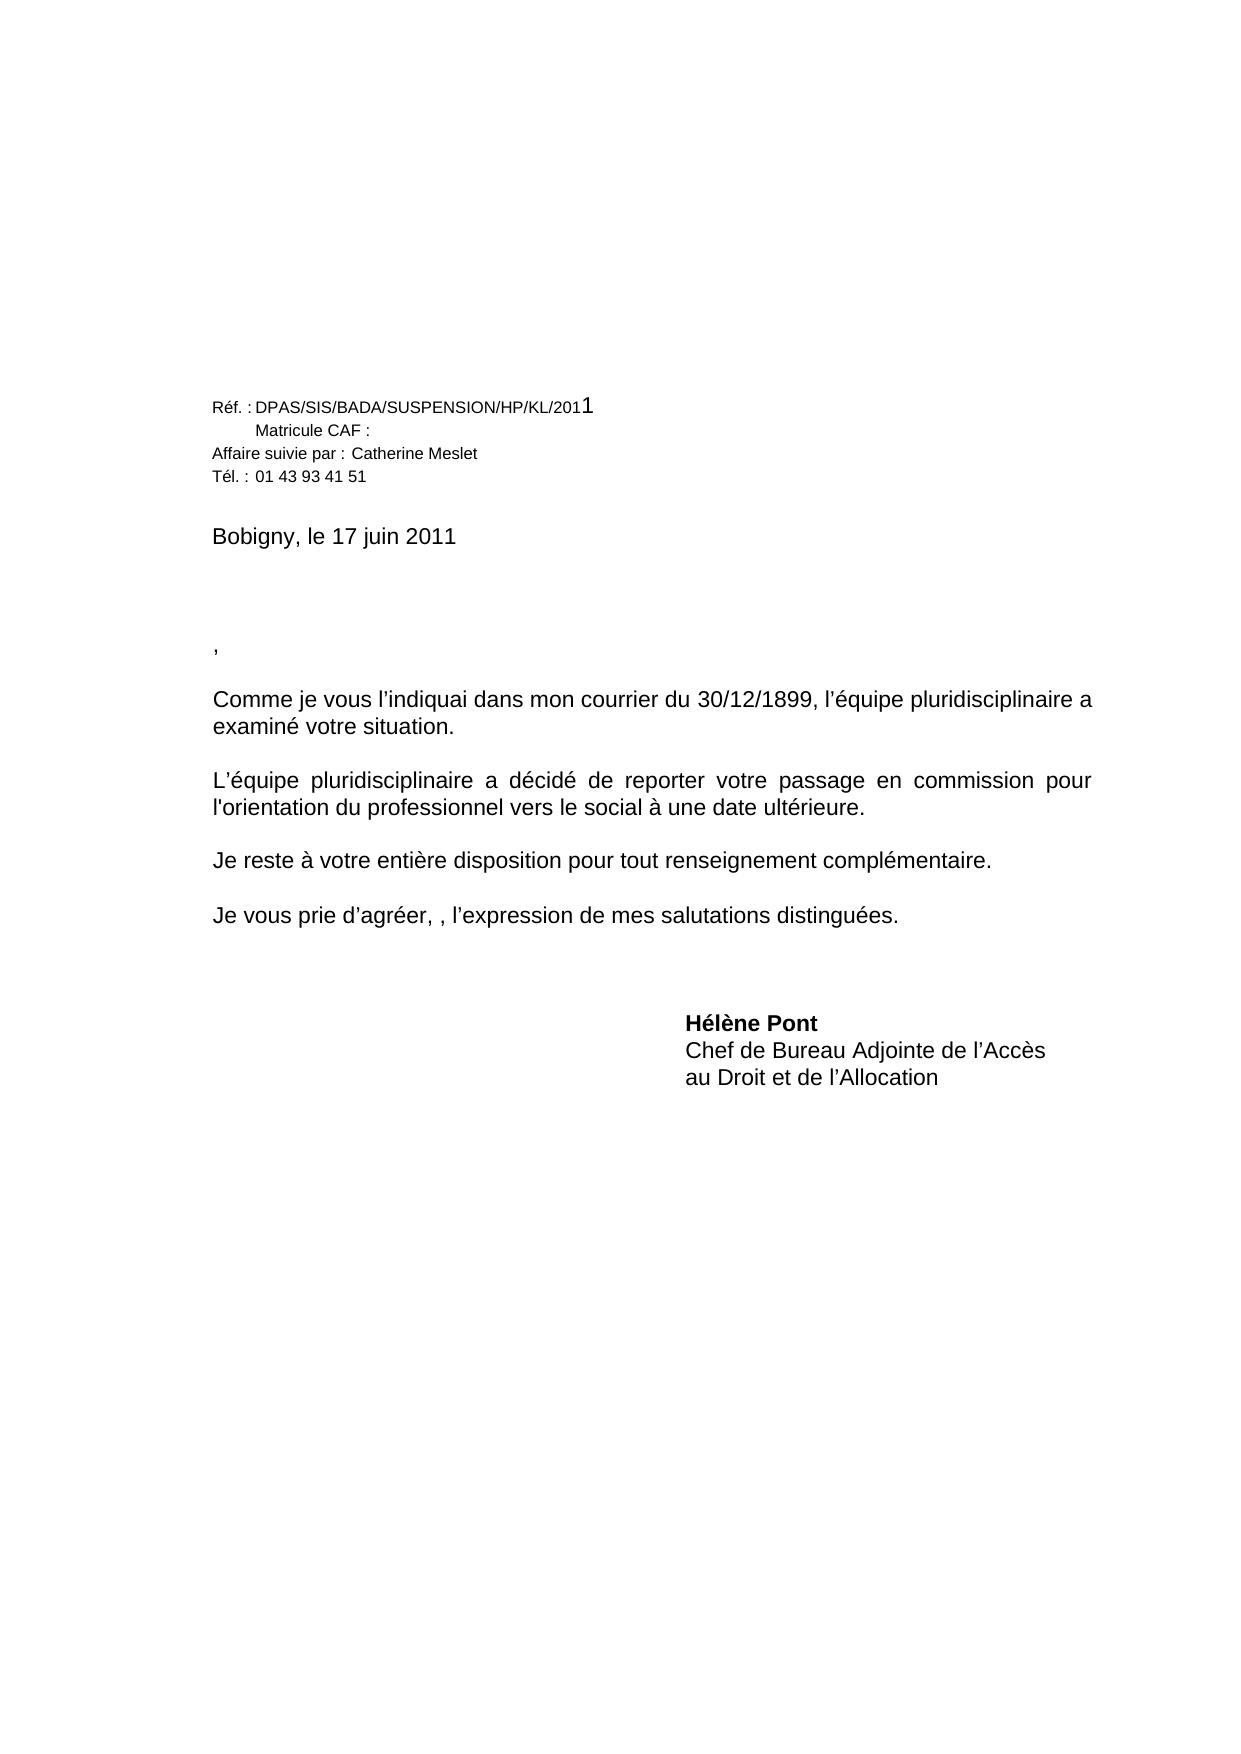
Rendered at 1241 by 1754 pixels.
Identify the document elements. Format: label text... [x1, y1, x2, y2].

text Chef de Bureau Adjointe de l’Accès [685, 1036, 1092, 1063]
text , [213, 631, 1092, 658]
text L’équipe pluridisciplinaire a décidé de reporter votre passage en commission pour l'orientation du professionnel vers le social à une date ultérieure. [213, 766, 1092, 820]
text Je reste à votre entière disposition pour tout renseignement complémentaire. [213, 847, 1092, 874]
table_cell DPAS/SIS/BADA/SUSPENSION/HP/KL/2011 Matricule CAF : [255, 395, 655, 441]
text Comme je vous l’indiquai dans mon courrier du 30/12/1899, l’équipe pluridisciplinaire a examiné votre situation. [213, 685, 1092, 739]
table_cell Catherine Meslet [351, 441, 655, 464]
table_cell [655, 379, 685, 510]
table_cell Bobigny, le 17 juin 2011 [212, 523, 1159, 549]
text au Droit et de l’Allocation [685, 1063, 1092, 1090]
table_header [212, 278, 655, 361]
table_cell 01 43 93 41 51 [255, 464, 655, 487]
text Je vous prie d’agréer, , l’expression de mes salutations distinguées. [213, 901, 1092, 928]
table_cell Tél. : [212, 464, 255, 487]
table_cell [212, 487, 655, 510]
text Hélène Pont [685, 1009, 1092, 1036]
table_cell [212, 361, 1159, 379]
table_cell Affaire suivie par : [212, 441, 351, 464]
table_cell [212, 379, 655, 395]
table_cell Réf. : [212, 395, 255, 441]
table_cell [212, 510, 1159, 522]
table_cell [685, 379, 1159, 510]
table_header [655, 278, 1159, 361]
